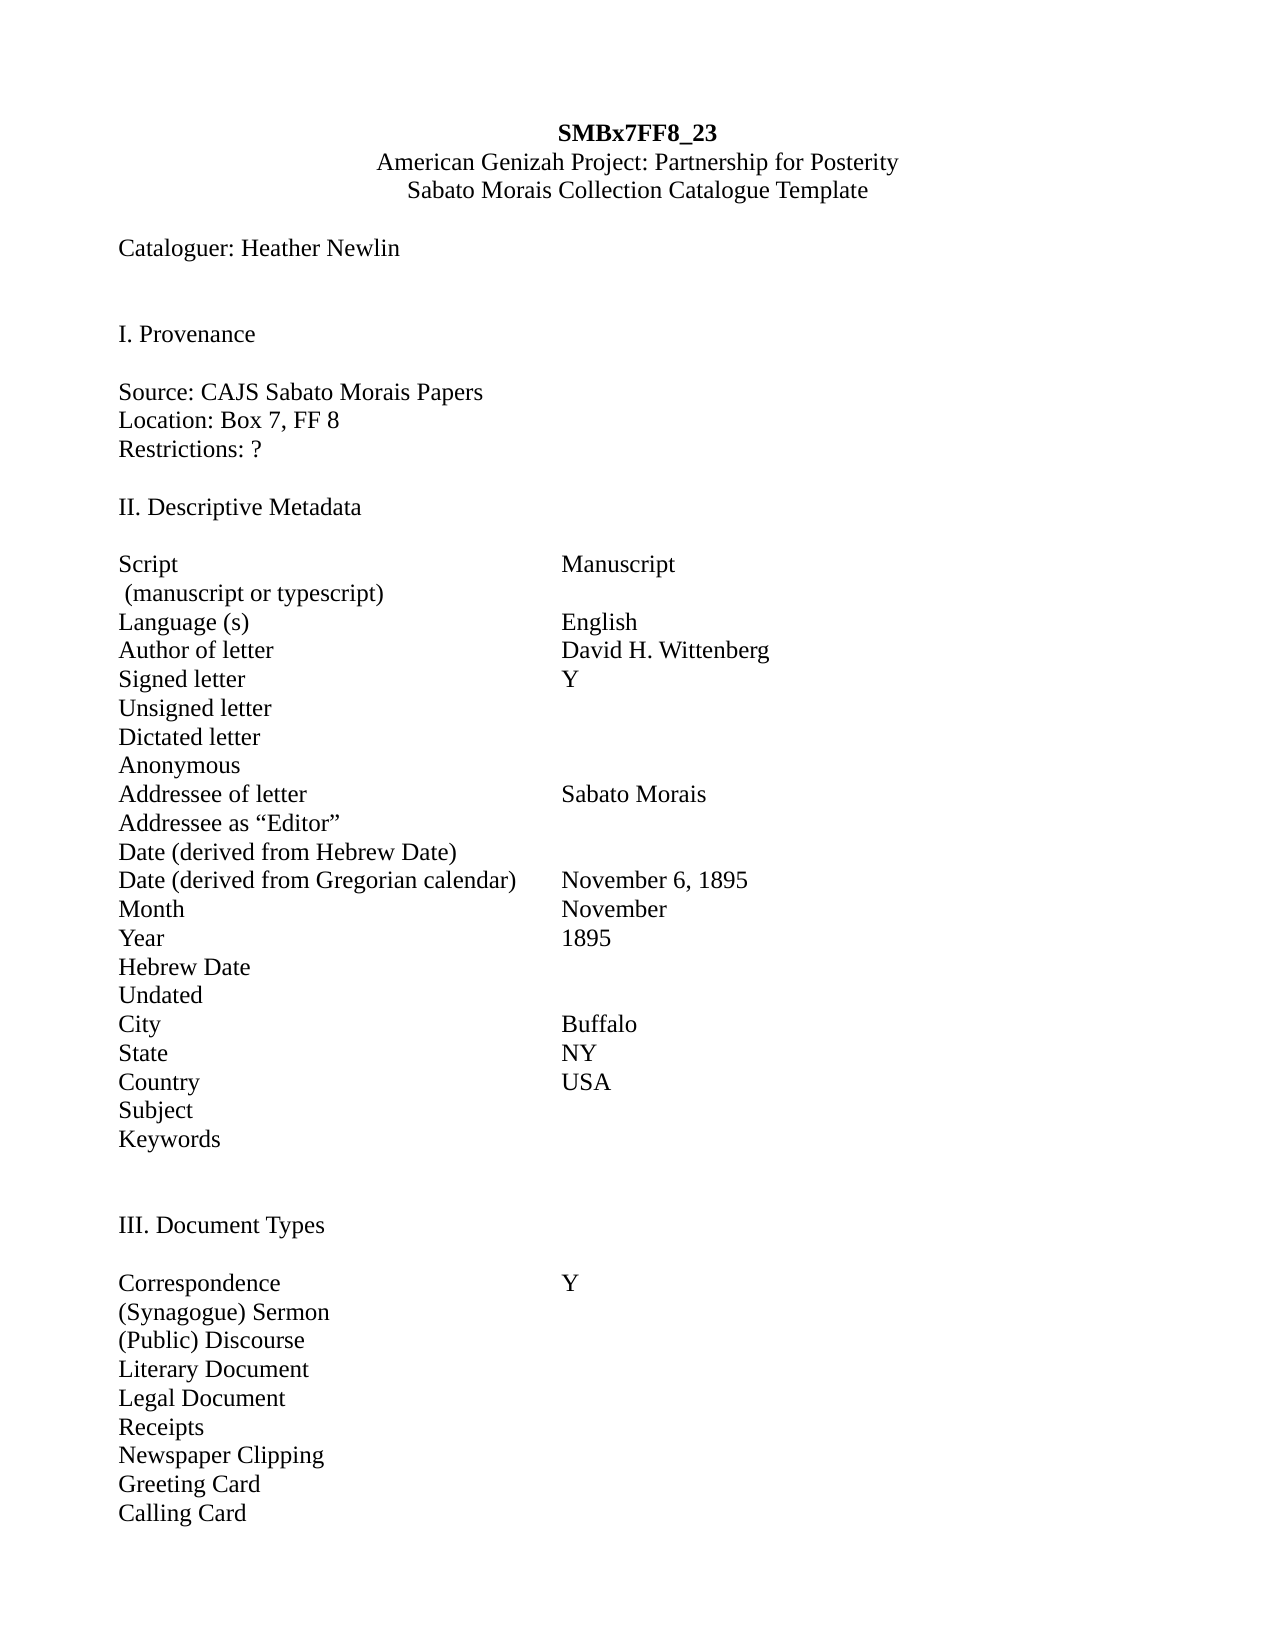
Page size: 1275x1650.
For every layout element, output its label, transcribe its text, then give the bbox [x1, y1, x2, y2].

text SMBx7FF8_23 [118, 118, 1157, 147]
text Location: Box 7, FF 8 [118, 406, 1157, 434]
text City Buffalo [118, 1009, 1157, 1038]
text Restrictions: ? [118, 434, 1157, 463]
text Correspondence Y [118, 1268, 1157, 1297]
text Anonymous [118, 751, 1157, 779]
text Cataloguer: Heather Newlin [118, 233, 1157, 262]
text Source: CAJS Sabato Morais Papers [118, 377, 1157, 406]
text Language (s) English [118, 607, 1157, 636]
text Greeting Card [118, 1469, 1157, 1498]
text Calling Card [118, 1498, 1157, 1527]
text Month November [118, 894, 1157, 923]
text III. Document Types [118, 1211, 1157, 1239]
text Dictated letter [118, 722, 1157, 751]
text Sabato Morais Collection Catalogue Template [118, 176, 1157, 204]
text State NY [118, 1038, 1157, 1067]
text Date (derived from Gregorian calendar) November 6, 1895 [118, 866, 1157, 894]
text Unsigned letter [118, 693, 1157, 722]
text Keywords [118, 1124, 1157, 1153]
text (Public) Discourse [118, 1326, 1157, 1354]
text (Synagogue) Sermon [118, 1297, 1157, 1326]
text American Genizah Project: Partnership for Posterity [118, 147, 1157, 176]
text Country USA [118, 1067, 1157, 1096]
text Addressee of letter Sabato Morais [118, 779, 1157, 808]
text (manuscript or typescript) [118, 578, 1157, 607]
text Receipts [118, 1412, 1157, 1441]
text Addressee as “Editor” [118, 808, 1157, 837]
text Author of letter David H. Wittenberg [118, 636, 1157, 664]
text Legal Document [118, 1383, 1157, 1412]
text Script Manuscript [118, 549, 1157, 578]
text Undated [118, 981, 1157, 1009]
text II. Descriptive Metadata [118, 492, 1157, 521]
text Date (derived from Hebrew Date) [118, 837, 1157, 866]
text Literary Document [118, 1354, 1157, 1383]
text I. Provenance [118, 319, 1157, 348]
text Year 1895 [118, 923, 1157, 952]
text Hebrew Date [118, 952, 1157, 981]
text Signed letter Y [118, 664, 1157, 693]
text Subject [118, 1096, 1157, 1124]
text Newspaper Clipping [118, 1441, 1157, 1469]
